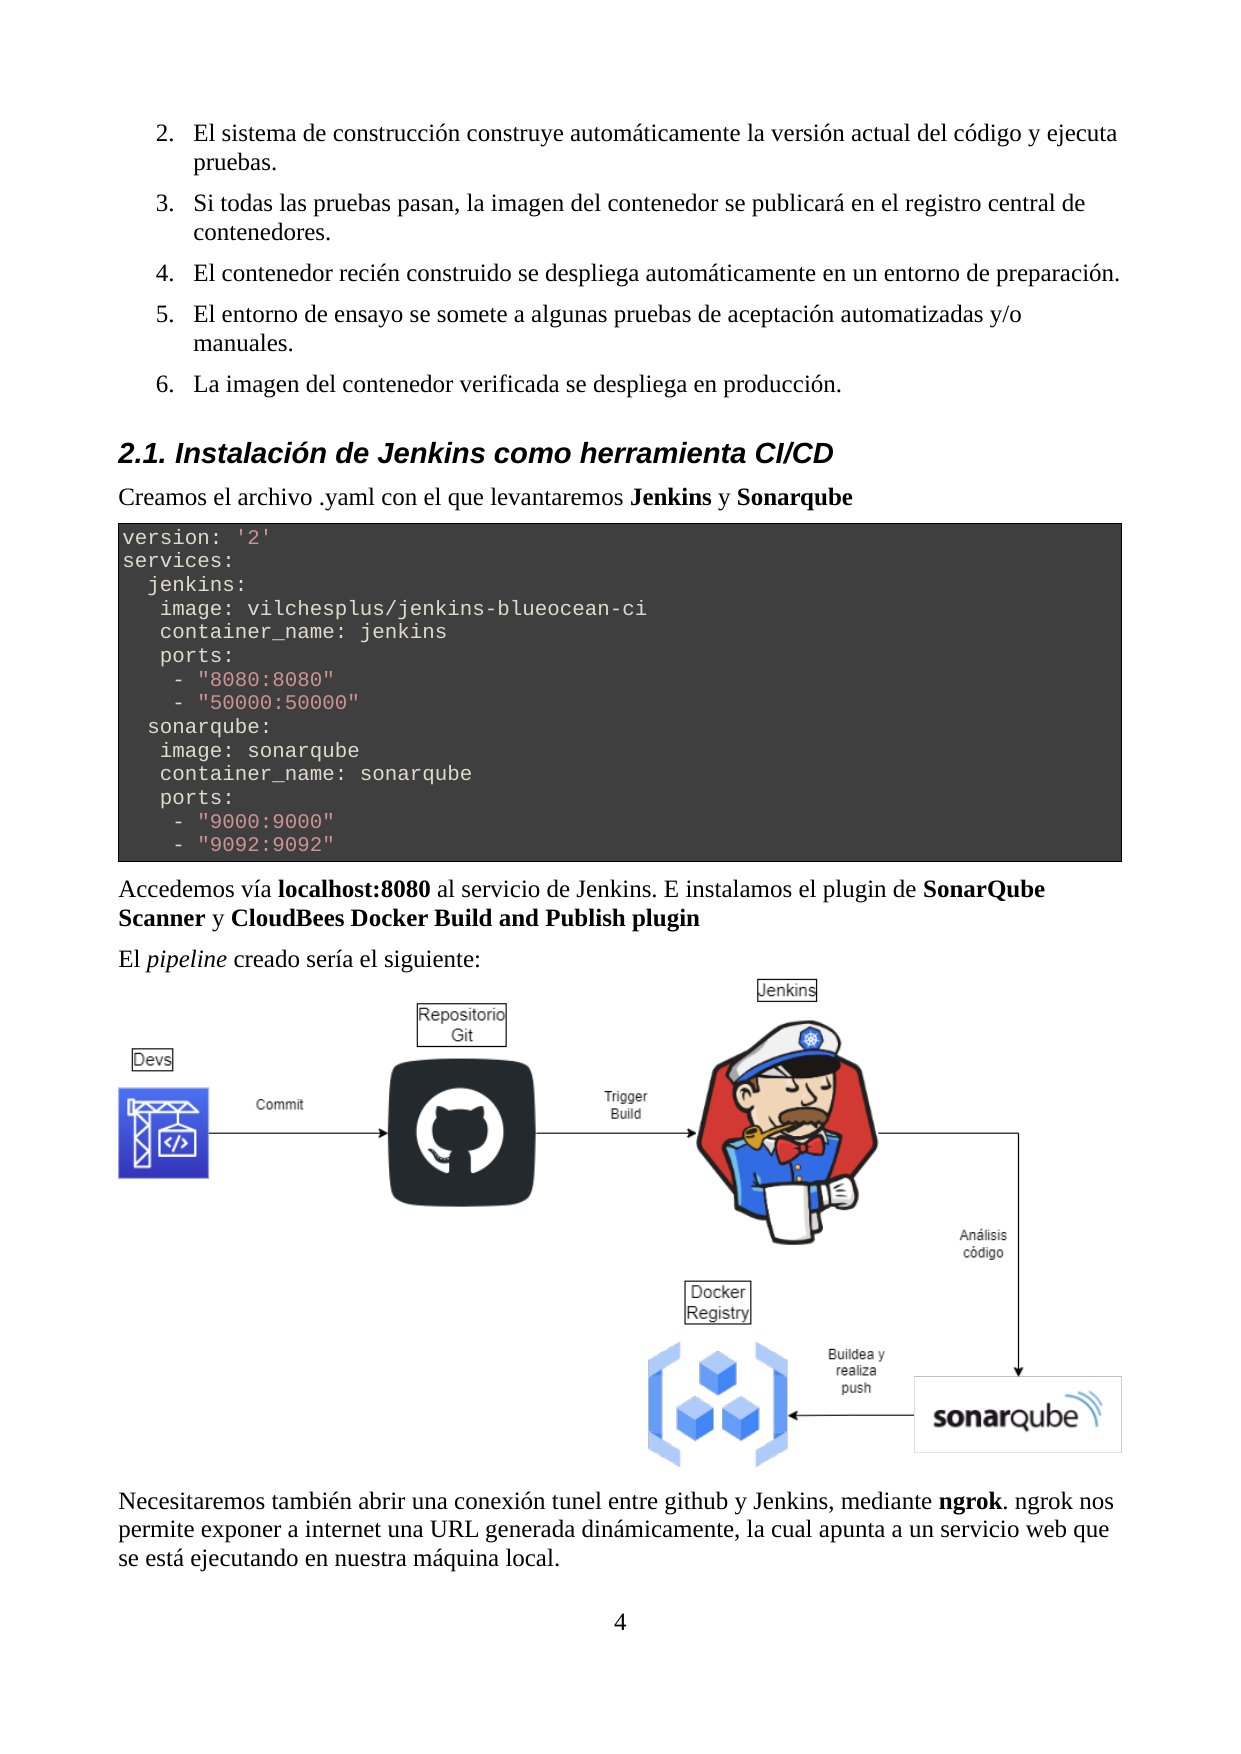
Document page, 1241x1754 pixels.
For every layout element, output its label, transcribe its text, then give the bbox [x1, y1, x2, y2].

text - "9092:9092" [119, 830, 1121, 861]
text ports: [119, 783, 1121, 807]
subtitle Instalación de Jenkins como herramienta CI/CD [118, 436, 1122, 469]
text - "9000:9000" [119, 807, 1121, 830]
list El contenedor recién construido se despliega automáticamente en un entorno de preparación. [156, 258, 1122, 287]
text sonarqube: [119, 712, 1121, 736]
list La imagen del contenedor verificada se despliega en producción. [156, 369, 1122, 398]
text - "8080:8080" [119, 665, 1121, 688]
text Accedemos vía localhost:8080 al servicio de Jenkins. E instalamos el plugin de SonarQube Scanner y CloudBees Docker Build and Publish plugin [118, 874, 1122, 932]
text El pipeline creado sería el siguiente: [118, 944, 1122, 1473]
text jenkins: [119, 570, 1121, 594]
list Si todas las pruebas pasan, la imagen del contenedor se publicará en el registro central de contenedores. [156, 188, 1122, 246]
text - "50000:50000" [119, 688, 1121, 712]
text container_name: jenkins [119, 617, 1121, 641]
text container_name: sonarqube [119, 759, 1121, 783]
text Creamos el archivo .yaml con el que levantaremos Jenkins y Sonarqube [118, 482, 1122, 510]
list El entorno de ensayo se somete a algunas pruebas de aceptación automatizadas y/o manuales. [156, 299, 1122, 357]
text version: '2' [119, 524, 1121, 547]
list El sistema de construcción construye automáticamente la versión actual del código y ejecuta pruebas. [156, 118, 1122, 176]
text Necesitaremos también abrir una conexión tunel entre github y Jenkins, mediante ngrok. ngrok nos permite exponer a internet una URL generada dinámicamente, la cual apunta a un servicio web que se está ejecutando en nuestra máquina local. [118, 1486, 1122, 1572]
text image: vilchesplus/jenkins-blueocean-ci [119, 594, 1121, 617]
text image: sonarqube [119, 736, 1121, 759]
text ports: [119, 641, 1121, 665]
text services: [119, 547, 1121, 570]
